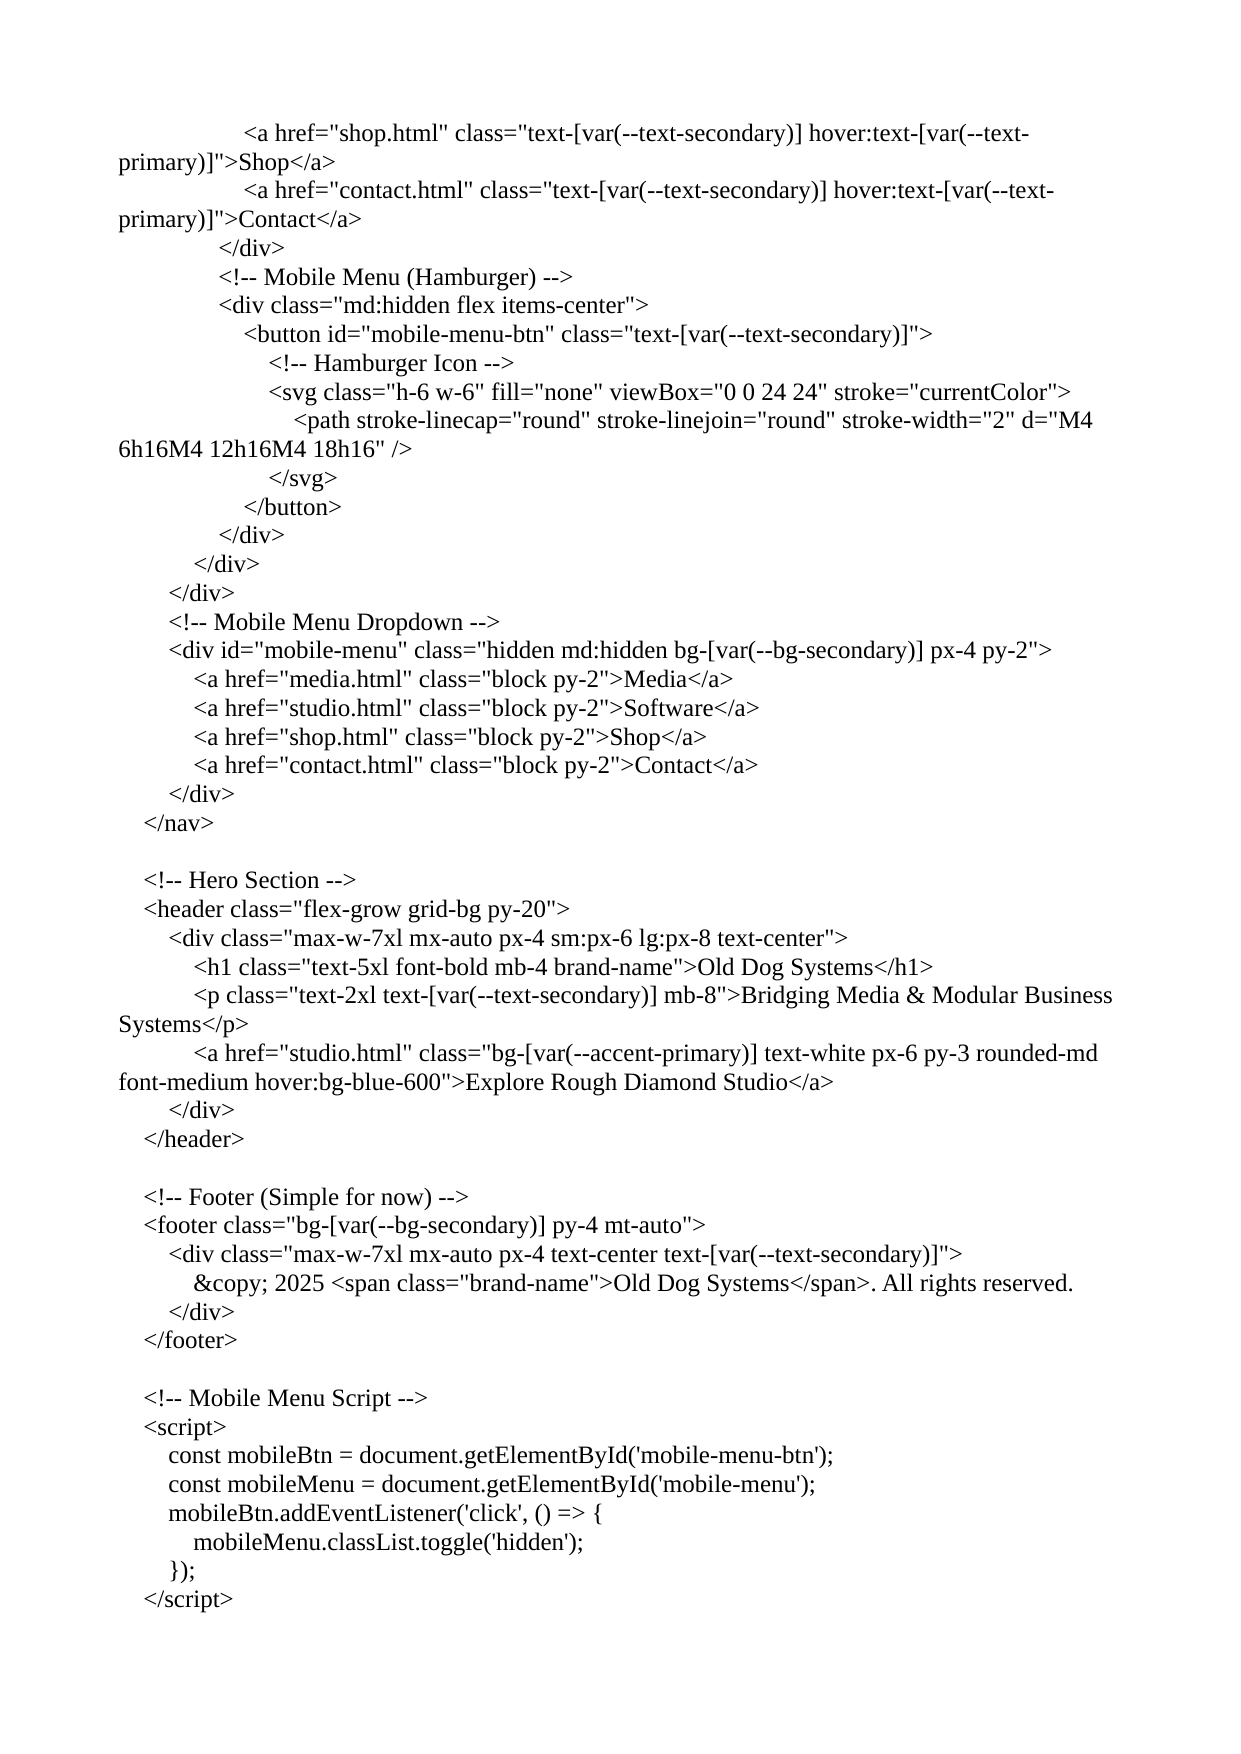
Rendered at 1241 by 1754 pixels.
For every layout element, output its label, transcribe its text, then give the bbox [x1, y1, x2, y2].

text </footer> [118, 1326, 1122, 1354]
text <div class="max-w-7xl mx-auto px-4 text-center text-[var(--text-secondary)]"> [118, 1239, 1122, 1268]
text </div> [118, 1297, 1122, 1326]
text <!-- Mobile Menu (Hamburger) --> [118, 262, 1122, 291]
text </header> [118, 1124, 1122, 1153]
text </div> [118, 779, 1122, 808]
text <div class="max-w-7xl mx-auto px-4 sm:px-6 lg:px-8 text-center"> [118, 923, 1122, 952]
text <svg class="h-6 w-6" fill="none" viewBox="0 0 24 24" stroke="currentColor"> [118, 377, 1122, 406]
text <header class="flex-grow grid-bg py-20"> [118, 894, 1122, 923]
text const mobileBtn = document.getElementById('mobile-menu-btn'); [118, 1441, 1122, 1469]
text mobileBtn.addEventListener('click', () => { [118, 1498, 1122, 1527]
text mobileMenu.classList.toggle('hidden'); [118, 1527, 1122, 1556]
text </div> [118, 1096, 1122, 1124]
text <!-- Hamburger Icon --> [118, 348, 1122, 377]
text <!-- Mobile Menu Dropdown --> [118, 607, 1122, 636]
text </svg> [118, 463, 1122, 492]
text <a href="contact.html" class="text-[var(--text-secondary)] hover:text-[var(--text-primary)]">Contact</a> [118, 176, 1122, 233]
text <div id="mobile-menu" class="hidden md:hidden bg-[var(--bg-secondary)] px-4 py-2"> [118, 636, 1122, 664]
text }); [118, 1556, 1122, 1584]
text <a href="shop.html" class="text-[var(--text-secondary)] hover:text-[var(--text-primary)]">Shop</a> [118, 118, 1122, 176]
text </div> [118, 521, 1122, 549]
text <a href="studio.html" class="bg-[var(--accent-primary)] text-white px-6 py-3 rounded-md font-medium hover:bg-blue-600">Explore Rough Diamond Studio</a> [118, 1038, 1122, 1096]
text <p class="text-2xl text-[var(--text-secondary)] mb-8">Bridging Media & Modular Business Systems</p> [118, 981, 1122, 1038]
text <button id="mobile-menu-btn" class="text-[var(--text-secondary)]"> [118, 319, 1122, 348]
text </script> [118, 1584, 1122, 1613]
text </div> [118, 233, 1122, 262]
text <!-- Footer (Simple for now) --> [118, 1182, 1122, 1211]
text <a href="studio.html" class="block py-2">Software</a> [118, 693, 1122, 722]
text &copy; 2025 <span class="brand-name">Old Dog Systems</span>. All rights reserved. [118, 1268, 1122, 1297]
text <path stroke-linecap="round" stroke-linejoin="round" stroke-width="2" d="M4 6h16M4 12h16M4 18h16" /> [118, 406, 1122, 463]
text const mobileMenu = document.getElementById('mobile-menu'); [118, 1469, 1122, 1498]
text <a href="shop.html" class="block py-2">Shop</a> [118, 722, 1122, 751]
text </nav> [118, 808, 1122, 837]
text <div class="md:hidden flex items-center"> [118, 291, 1122, 319]
text <!-- Mobile Menu Script --> [118, 1383, 1122, 1412]
text <footer class="bg-[var(--bg-secondary)] py-4 mt-auto"> [118, 1211, 1122, 1239]
text <a href="media.html" class="block py-2">Media</a> [118, 664, 1122, 693]
text </div> [118, 549, 1122, 578]
text <script> [118, 1412, 1122, 1441]
text <!-- Hero Section --> [118, 866, 1122, 894]
text <a href="contact.html" class="block py-2">Contact</a> [118, 751, 1122, 779]
text <h1 class="text-5xl font-bold mb-4 brand-name">Old Dog Systems</h1> [118, 952, 1122, 981]
text </button> [118, 492, 1122, 521]
text </div> [118, 578, 1122, 607]
